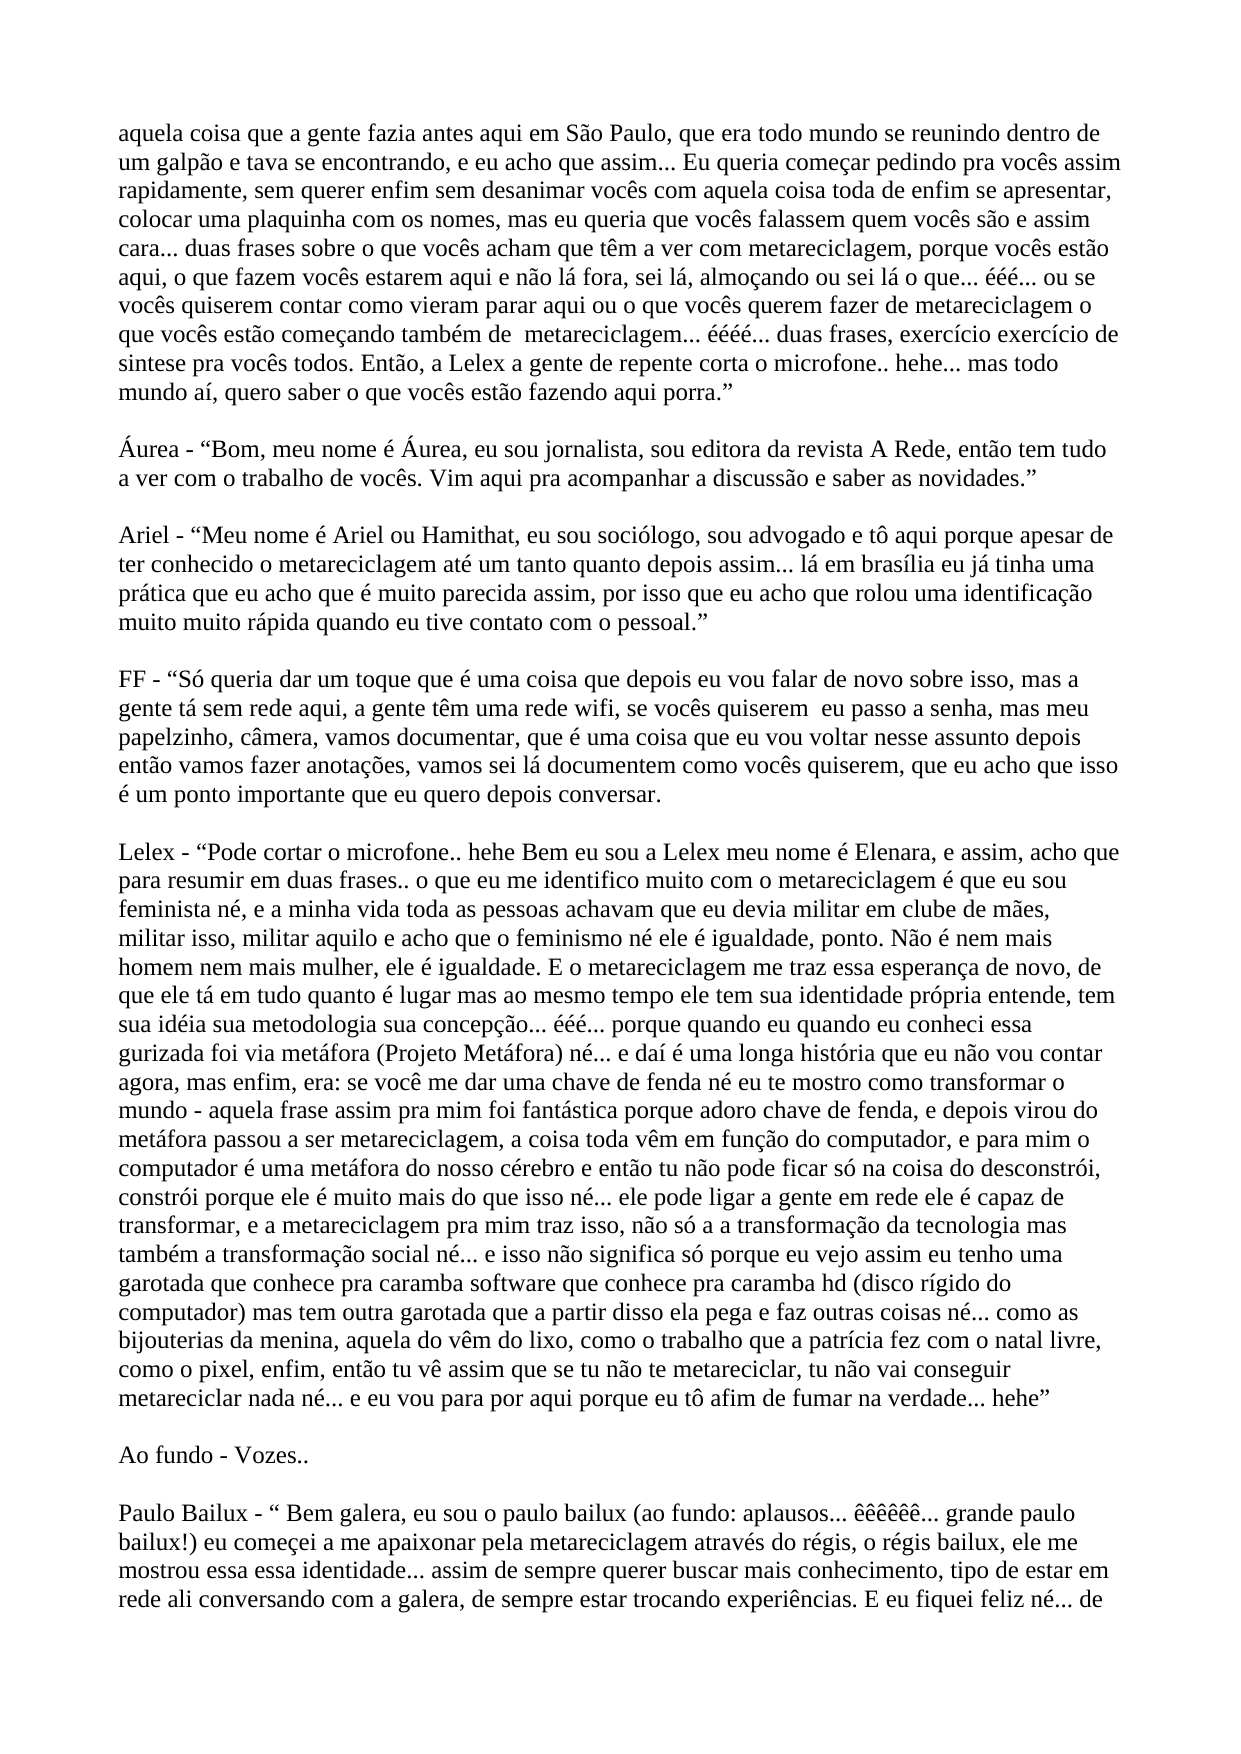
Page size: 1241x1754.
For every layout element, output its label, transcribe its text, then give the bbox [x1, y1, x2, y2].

text Lelex - “Pode cortar o microfone.. hehe Bem eu sou a Lelex meu nome é Elenara, e assim, acho que para resumir em duas frases.. o que eu me identifico muito com o metareciclagem é que eu sou feminista né, e a minha vida toda as pessoas achavam que eu devia militar em clube de mães, militar isso, militar aquilo e acho que o feminismo né ele é igualdade, ponto. Não é nem mais homem nem mais mulher, ele é igualdade. E o metareciclagem me traz essa esperança de novo, de que ele tá em tudo quanto é lugar mas ao mesmo tempo ele tem sua identidade própria entende, tem sua idéia sua metodologia sua concepção... ééé... porque quando eu quando eu conheci essa gurizada foi via metáfora (Projeto Metáfora) né... e daí é uma longa história que eu não vou contar agora, mas enfim, era: se você me dar uma chave de fenda né eu te mostro como transformar o mundo - aquela frase assim pra mim foi fantástica porque adoro chave de fenda, e depois virou do metáfora passou a ser metareciclagem, a coisa toda vêm em função do computador, e para mim o computador é uma metáfora do nosso cérebro e então tu não pode ficar só na coisa do desconstrói, constrói porque ele é muito mais do que isso né... ele pode ligar a gente em rede ele é capaz de transformar, e a metareciclagem pra mim traz isso, não só a a transformação da tecnologia mas também a transformação social né... e isso não significa só porque eu vejo assim eu tenho uma garotada que conhece pra caramba software que conhece pra caramba hd (disco rígido do computador) mas tem outra garotada que a partir disso ela pega e faz outras coisas né... como as bijouterias da menina, aquela do vêm do lixo, como o trabalho que a patrícia fez com o natal livre, como o pixel, enfim, então tu vê assim que se tu não te metareciclar, tu não vai conseguir metareciclar nada né... e eu vou para por aqui porque eu tô afim de fumar na verdade... hehe” [118, 837, 1122, 1412]
text aquela coisa que a gente fazia antes aqui em São Paulo, que era todo mundo se reunindo dentro de um galpão e tava se encontrando, e eu acho que assim... Eu queria começar pedindo pra vocês assim rapidamente, sem querer enfim sem desanimar vocês com aquela coisa toda de enfim se apresentar, colocar uma plaquinha com os nomes, mas eu queria que vocês falassem quem vocês são e assim cara... duas frases sobre o que vocês acham que têm a ver com metareciclagem, porque vocês estão aqui, o que fazem vocês estarem aqui e não lá fora, sei lá, almoçando ou sei lá o que... ééé... ou se vocês quiserem contar como vieram parar aqui ou o que vocês querem fazer de metareciclagem o que vocês estão começando também de metareciclagem... éééé... duas frases, exercício exercício de sintese pra vocês todos. Então, a Lelex a gente de repente corta o microfone.. hehe... mas todo mundo aí, quero saber o que vocês estão fazendo aqui porra.” [118, 118, 1122, 406]
text Áurea - “Bom, meu nome é Áurea, eu sou jornalista, sou editora da revista A Rede, então tem tudo a ver com o trabalho de vocês. Vim aqui pra acompanhar a discussão e saber as novidades.” [118, 434, 1122, 492]
text FF - “Só queria dar um toque que é uma coisa que depois eu vou falar de novo sobre isso, mas a gente tá sem rede aqui, a gente têm uma rede wifi, se vocês quiserem eu passo a senha, mas meu papelzinho, câmera, vamos documentar, que é uma coisa que eu vou voltar nesse assunto depois então vamos fazer anotações, vamos sei lá documentem como vocês quiserem, que eu acho que isso é um ponto importante que eu quero depois conversar. [118, 664, 1122, 808]
text Ao fundo - Vozes.. [118, 1441, 1122, 1469]
text Paulo Bailux - “ Bem galera, eu sou o paulo bailux (ao fundo: aplausos... êêêêêê... grande paulo bailux!) eu começei a me apaixonar pela metareciclagem através do régis, o régis bailux, ele me mostrou essa essa identidade... assim de sempre querer buscar mais conhecimento, tipo de estar em rede ali conversando com a galera, de sempre estar trocando experiências. E eu fiquei feliz né... de [118, 1498, 1122, 1613]
text Ariel - “Meu nome é Ariel ou Hamithat, eu sou sociólogo, sou advogado e tô aqui porque apesar de ter conhecido o metareciclagem até um tanto quanto depois assim... lá em brasília eu já tinha uma prática que eu acho que é muito parecida assim, por isso que eu acho que rolou uma identificação muito muito rápida quando eu tive contato com o pessoal.” [118, 521, 1122, 636]
